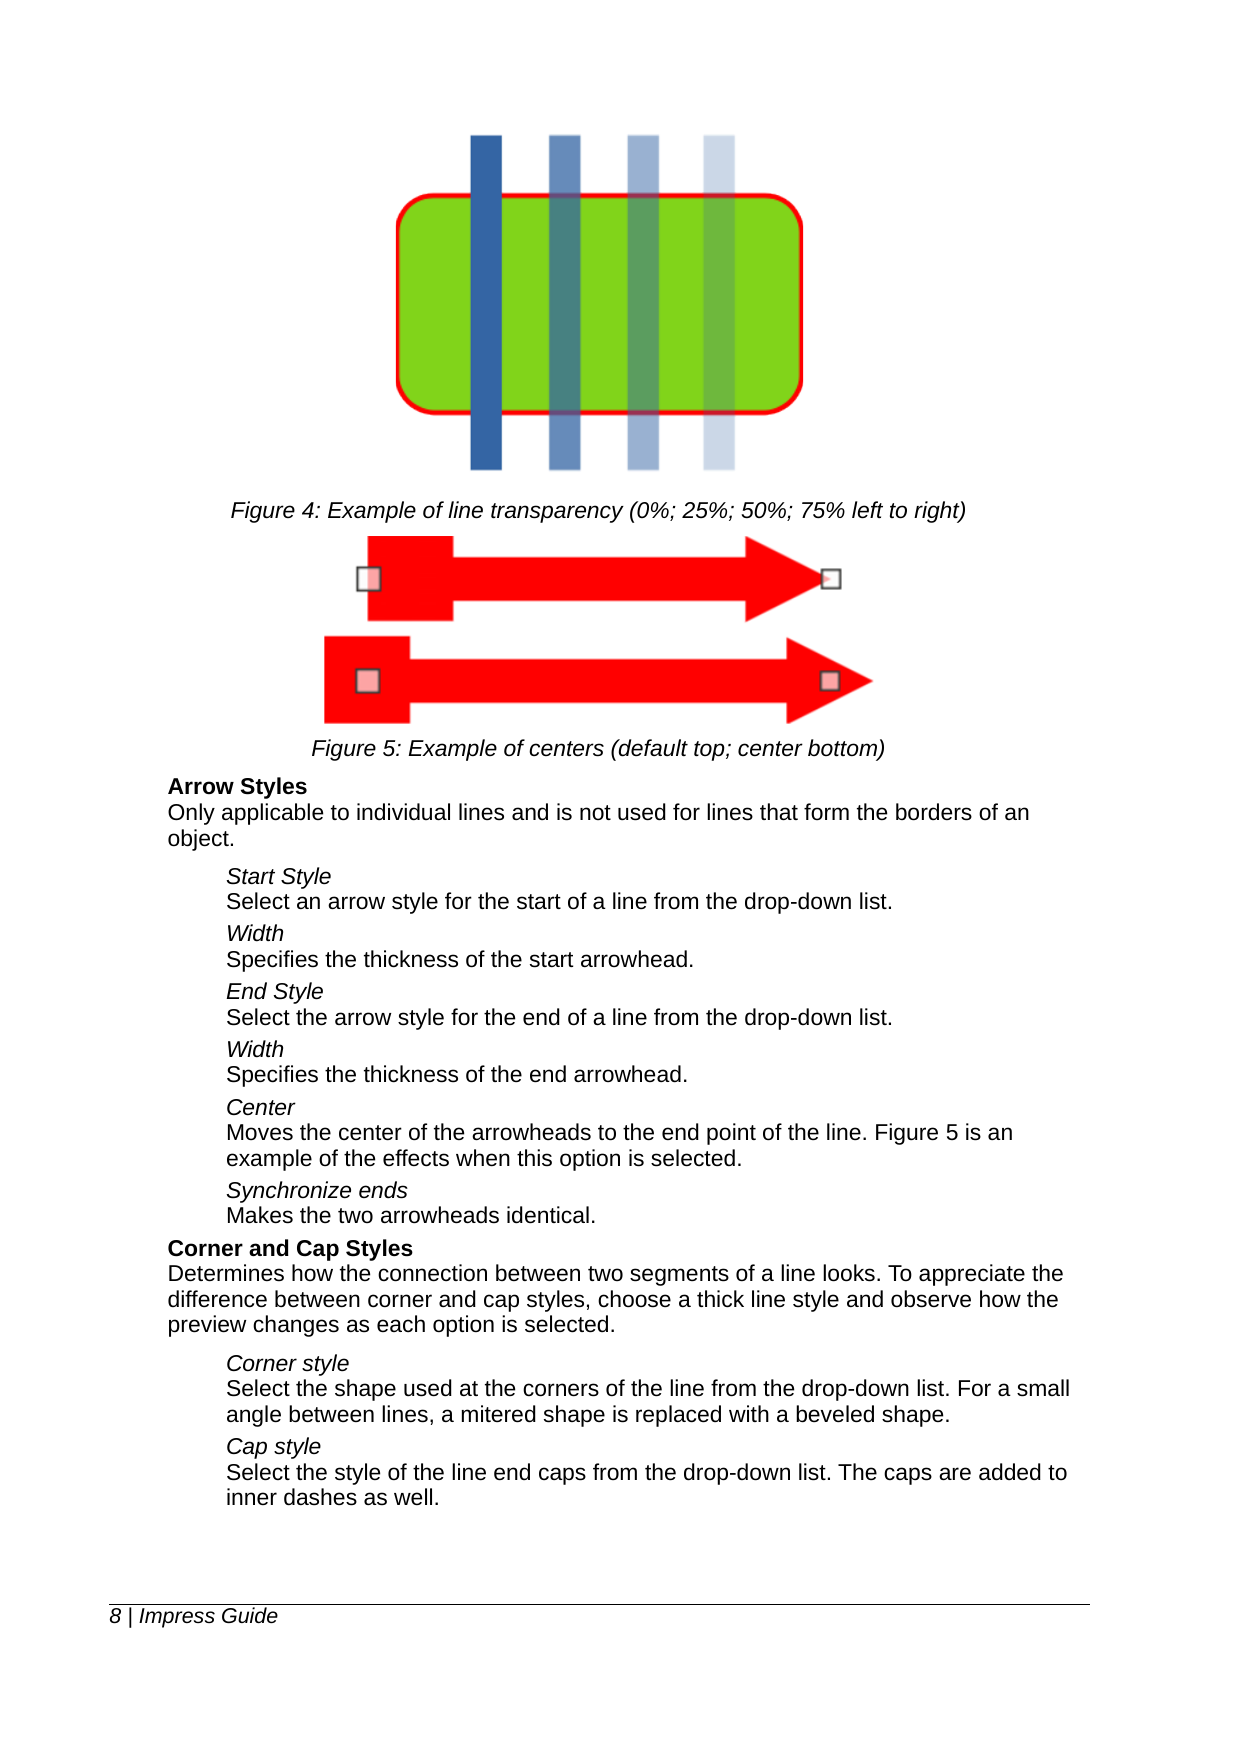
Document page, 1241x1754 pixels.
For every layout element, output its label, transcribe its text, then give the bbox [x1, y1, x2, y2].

text Arrow Styles [167, 774, 1090, 799]
picture [324, 536, 875, 724]
text Corner and Cap Styles [167, 1235, 1090, 1261]
text Width [226, 1036, 1090, 1062]
text Determines how the connection between two segments of a line looks. To appreciate the difference between corner and cap styles, choose a thick line style and observe how the preview changes as each option is selected. [167, 1261, 1090, 1338]
text Select the arrow style for the end of a line from the drop-down list. [226, 1004, 1090, 1030]
text Only applicable to individual lines and is not used for lines that form the borders of an object. [167, 799, 1090, 851]
text Makes the two arrowheads identical. [226, 1203, 1090, 1229]
text Figure 5: Example of centers (default top; center bottom) [294, 736, 905, 762]
text Center [226, 1094, 1090, 1120]
text Width [226, 921, 1090, 947]
text Cap style [226, 1433, 1090, 1459]
text Specifies the thickness of the start arrowhead. [226, 947, 1090, 972]
text Moves the center of the arrowheads to the end point of the line. Figure 5 is an example of the effects when this option is selected. [226, 1120, 1090, 1171]
text Select an arrow style for the start of a line from the drop-down list. [226, 889, 1090, 914]
text Specifies the thickness of the end arrowhead. [226, 1062, 1090, 1088]
text Synchronize ends [226, 1177, 1090, 1203]
picture [395, 121, 804, 486]
text End Style [226, 979, 1090, 1004]
text Select the style of the line end caps from the drop-down list. The caps are added to inner dashes as well. [226, 1459, 1090, 1510]
text Corner style [226, 1350, 1090, 1376]
text Select the shape used at the corners of the line from the drop-down list. For a small angle between lines, a mitered shape is replaced with a beveled shape. [226, 1376, 1090, 1427]
text Start Style [226, 863, 1090, 889]
text Figure 4: Example of line transparency (0%; 25%; 50%; 75% left to right) [215, 498, 984, 524]
